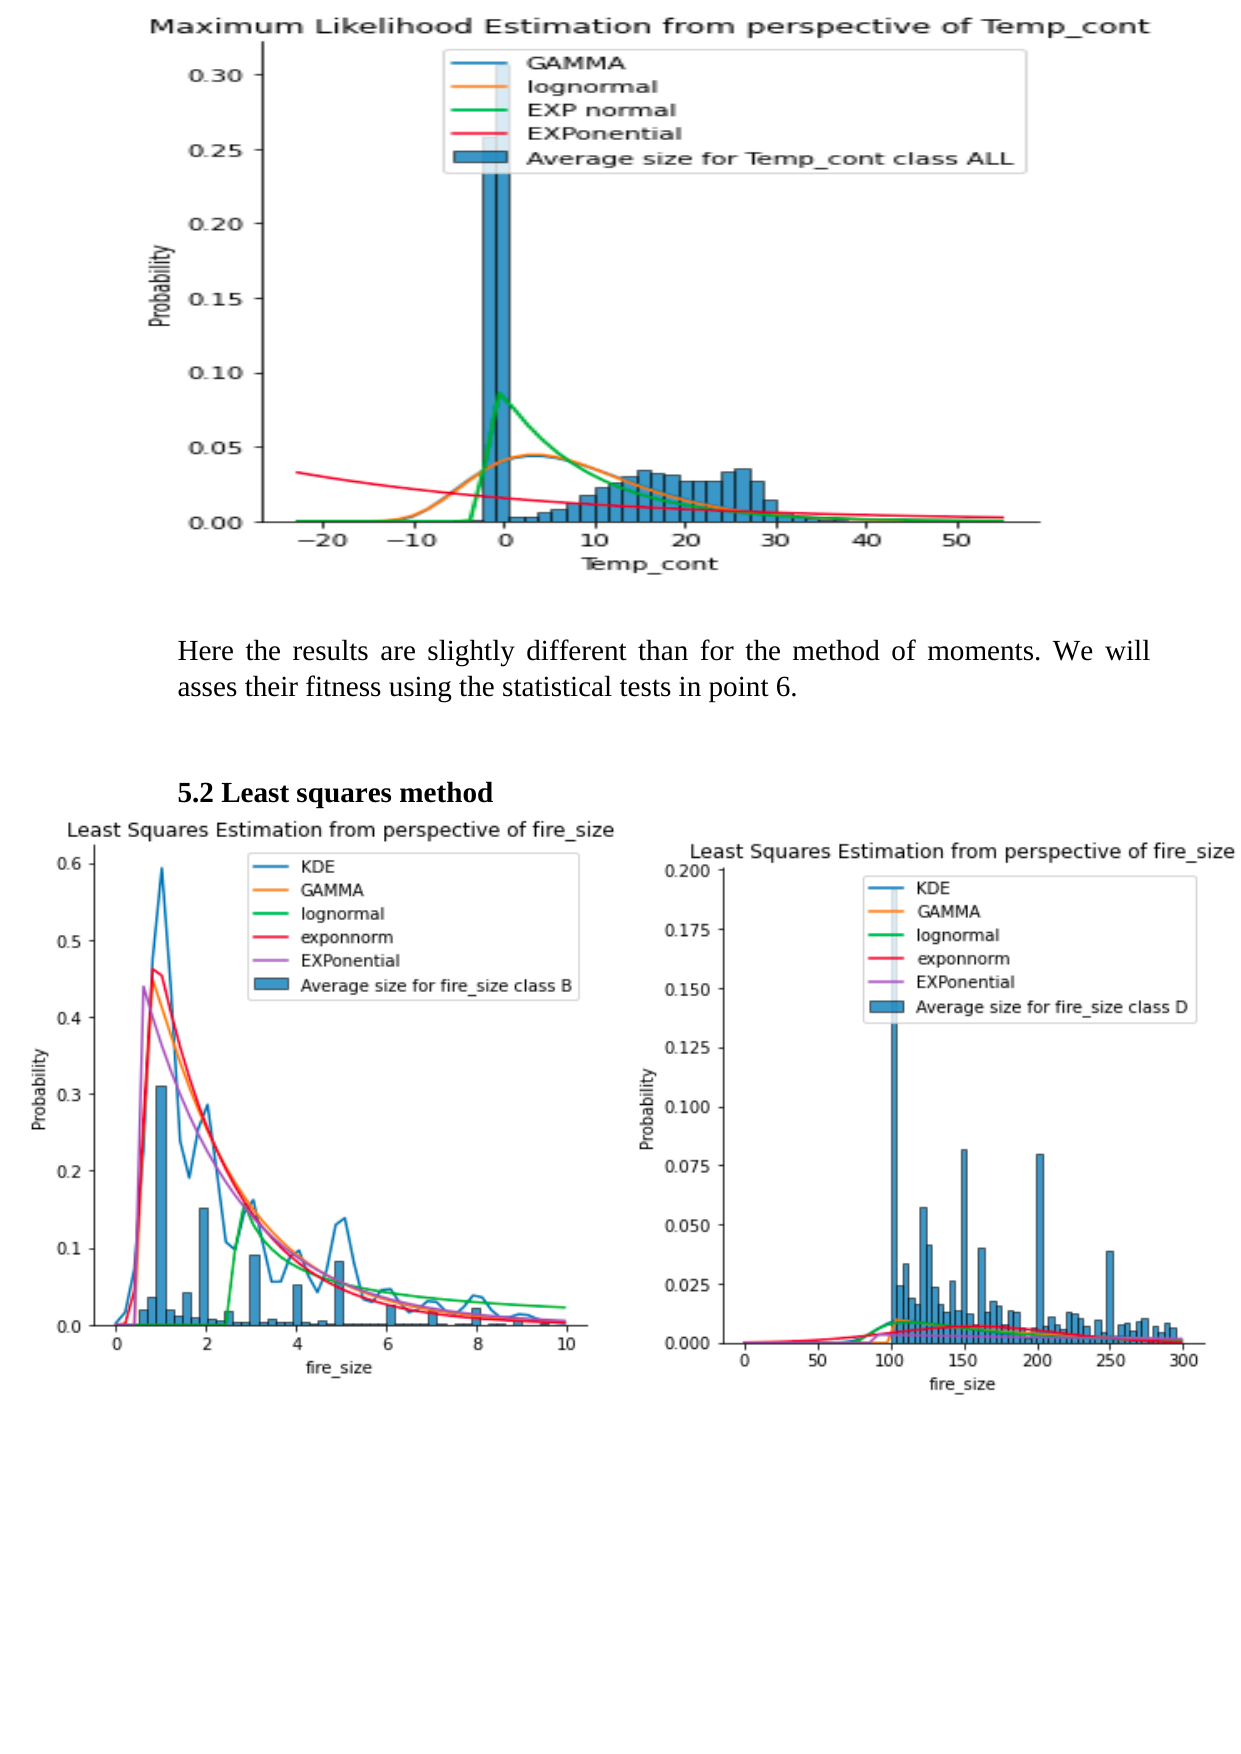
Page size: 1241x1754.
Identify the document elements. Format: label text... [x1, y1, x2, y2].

picture [630, 835, 1240, 1398]
picture [139, 7, 1157, 578]
text Here the results are slightly different than for the method of moments. We will asses their fitness using the statistical tests in point 6. [177, 633, 1152, 703]
picture [22, 812, 622, 1380]
text 5.2 Least squares method [177, 775, 1152, 809]
